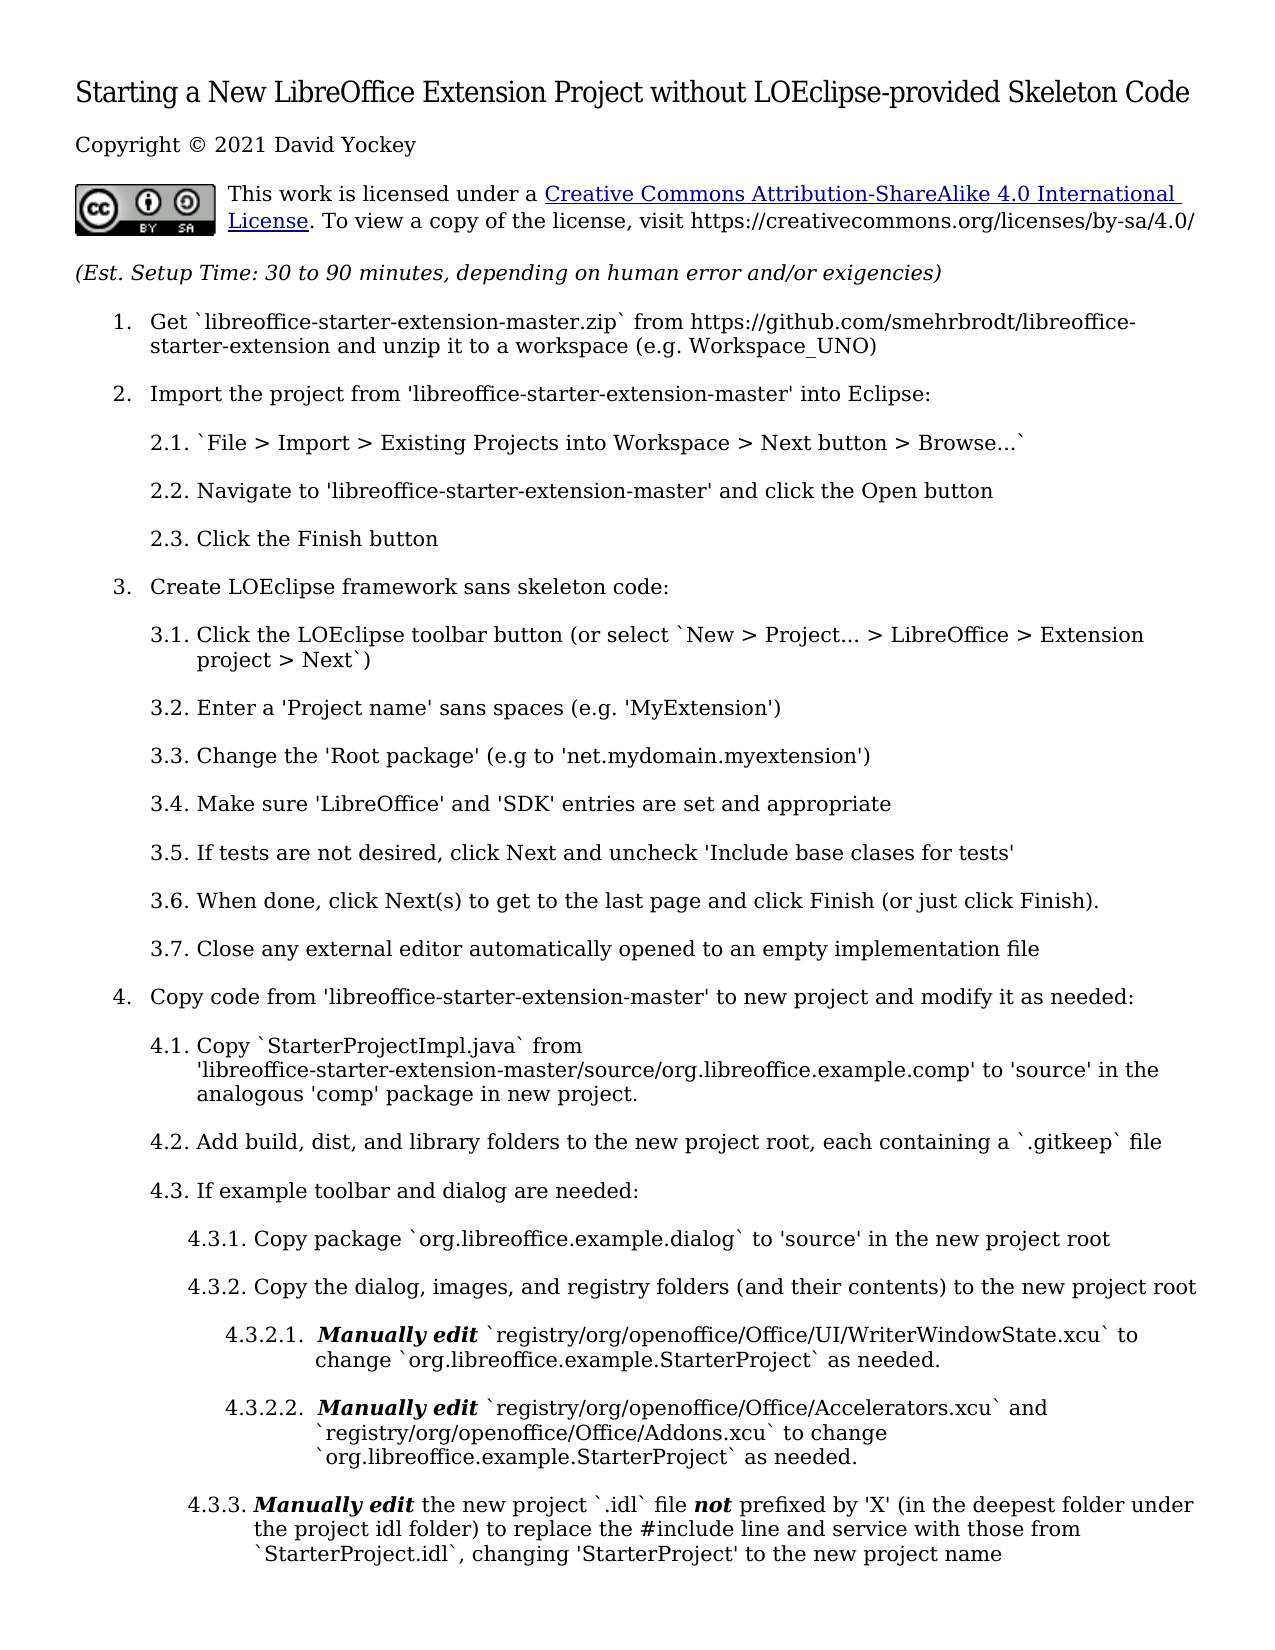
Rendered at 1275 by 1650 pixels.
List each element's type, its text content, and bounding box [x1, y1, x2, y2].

list If example toolbar and dialog are needed: [150, 1179, 1200, 1203]
list Close any external editor automatically opened to an empty implementation file [150, 937, 1200, 961]
list Manually edit `registry/org/openoffice/Office/Accelerators.xcu` and `registry/org/openoffice/Office/Addons.xcu` to change `org.libreoffice.example.StarterProject` as needed. [225, 1396, 1200, 1469]
list Manually edit `registry/org/openoffice/Office/UI/WriterWindowState.xcu` to change `org.libreoffice.example.StarterProject` as needed. [225, 1323, 1200, 1372]
list Copy package `org.libreoffice.example.dialog` to 'source' in the new project root [187, 1227, 1200, 1251]
list Change the 'Root package' (e.g to 'net.mydomain.myextension') [150, 744, 1200, 768]
text This work is licensed under a Creative Commons Attribution-ShareAlike 4.0 International License. To view a copy of the license, visit https://creativecommons.org/licenses/by-sa/4.0/ [75, 182, 1200, 234]
text Copyright © 2021 David Yockey [75, 133, 1200, 157]
list Copy code from 'libreoffice-starter-extension-master' to new project and modify it as needed: [112, 985, 1200, 1010]
list Copy `StarterProjectImpl.java` from 'libreoffice-starter-extension-master/source/org.libreoffice.example.comp' to 'source' in the analogous 'comp' package in new project. [150, 1034, 1200, 1106]
list Create LOEclipse framework sans skeleton code: [112, 575, 1200, 599]
text Starting a New LibreOffice Extension Project without LOEclipse-provided Skeleton Code [75, 75, 1200, 109]
list Click the Finish button [150, 527, 1200, 551]
list Navigate to 'libreoffice-starter-extension-master' and click the Open button [150, 479, 1200, 503]
list Enter a 'Project name' sans spaces (e.g. 'MyExtension') [150, 696, 1200, 720]
list Make sure 'LibreOffice' and 'SDK' entries are set and appropriate [150, 792, 1200, 817]
picture [75, 184, 216, 236]
list If tests are not desired, click Next and uncheck 'Include base clases for tests' [150, 841, 1200, 865]
list Import the project from 'libreoffice-starter-extension-master' into Eclipse: [112, 382, 1200, 407]
list Manually edit the new project `.idl` file not prefixed by 'X' (in the deepest folder under the project idl folder) to replace the #include line and service with those from `StarterProject.idl`, changing 'StarterProject' to the new project name [187, 1493, 1200, 1566]
list Click the LOEclipse toolbar button (or select `New > Project... > LibreOffice > Extension project > Next`) [150, 623, 1200, 672]
text (Est. Setup Time: 30 to 90 minutes, depending on human error and/or exigencies) [75, 261, 1200, 286]
list Get `libreoffice-starter-extension-master.zip` from https://github.com/smehrbrodt/libreoffice-starter-extension and unzip it to a workspace (e.g. Workspace_UNO) [112, 310, 1200, 358]
list `File > Import > Existing Projects into Workspace > Next button > Browse...` [150, 431, 1200, 455]
list Add build, dist, and library folders to the new project root, each containing a `.gitkeep` file [150, 1130, 1200, 1155]
list Copy the dialog, images, and registry folders (and their contents) to the new project root [187, 1275, 1200, 1299]
list When done, click Next(s) to get to the last page and click Finish (or just click Finish). [150, 889, 1200, 913]
